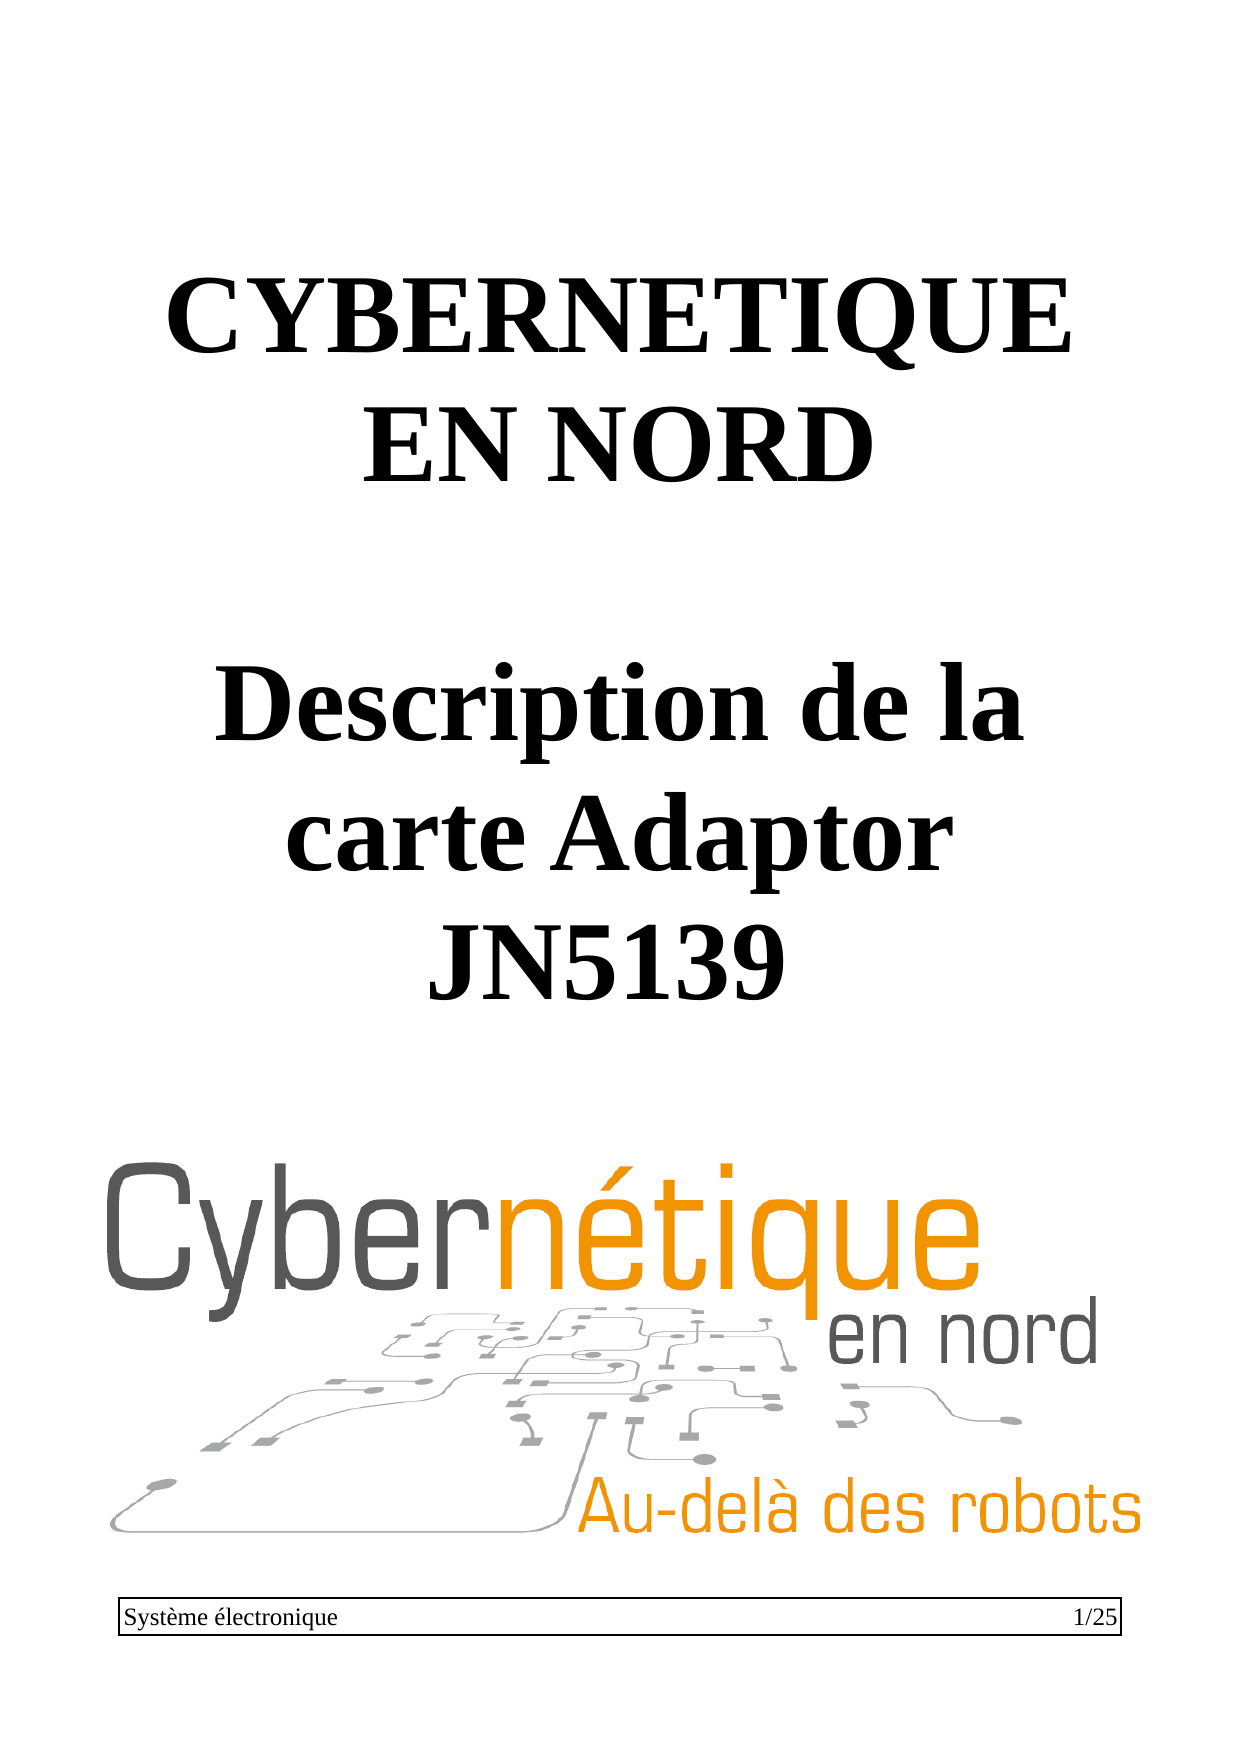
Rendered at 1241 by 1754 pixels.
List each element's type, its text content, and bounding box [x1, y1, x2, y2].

text Description de la carte Adaptor JN5139 [118, 636, 1122, 1024]
text CYBERNETIQUE EN NORD [118, 247, 1122, 506]
picture [101, 1157, 1141, 1539]
